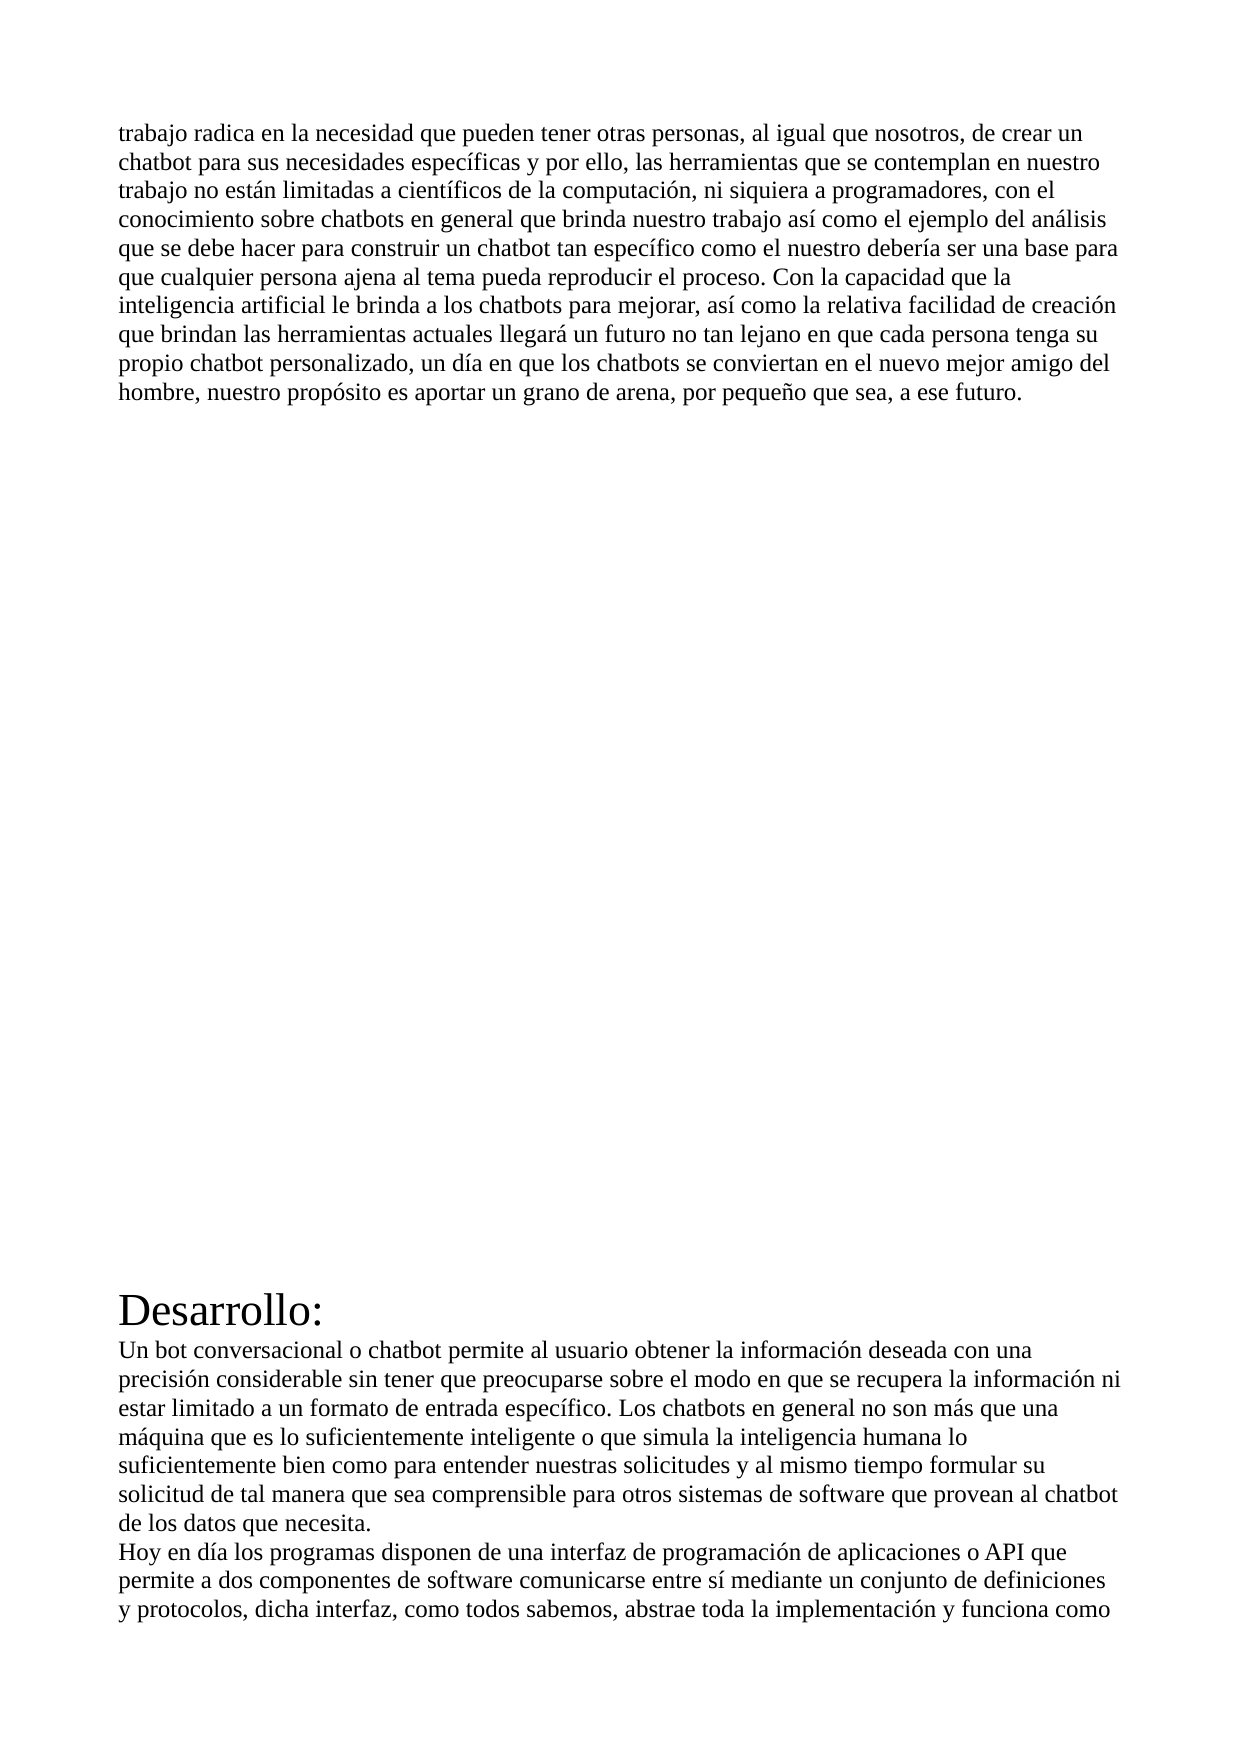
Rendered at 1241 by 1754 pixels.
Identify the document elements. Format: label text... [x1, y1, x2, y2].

text Hoy en día los programas disponen de una interfaz de programación de aplicaciones o API que permite a dos componentes de software comunicarse entre sí mediante un conjunto de definiciones y protocolos, dicha interfaz, como todos sabemos, abstrae toda la implementación y funciona como [118, 1537, 1122, 1623]
text Un bot conversacional o chatbot permite al usuario obtener la información deseada con una precisión considerable sin tener que preocuparse sobre el modo en que se recupera la información ni estar limitado a un formato de entrada específico. Los chatbots en general no son más que una máquina que es lo suficientemente inteligente o que simula la inteligencia humana lo suficientemente bien como para entender nuestras solicitudes y al mismo tiempo formular su solicitud de tal manera que sea comprensible para otros sistemas de software que provean al chatbot de los datos que necesita. [118, 1335, 1122, 1537]
text trabajo radica en la necesidad que pueden tener otras personas, al igual que nosotros, de crear un chatbot para sus necesidades específicas y por ello, las herramientas que se contemplan en nuestro trabajo no están limitadas a científicos de la computación, ni siquiera a programadores, con el conocimiento sobre chatbots en general que brinda nuestro trabajo así como el ejemplo del análisis que se debe hacer para construir un chatbot tan específico como el nuestro debería ser una base para que cualquier persona ajena al tema pueda reproducir el proceso. Con la capacidad que la inteligencia artificial le brinda a los chatbots para mejorar, así como la relativa facilidad de creación que brindan las herramientas actuales llegará un futuro no tan lejano en que cada persona tenga su propio chatbot personalizado, un día en que los chatbots se conviertan en el nuevo mejor amigo del hombre, nuestro propósito es aportar un grano de arena, por pequeño que sea, a ese futuro. [118, 118, 1122, 406]
text Desarrollo: [118, 1283, 1122, 1335]
